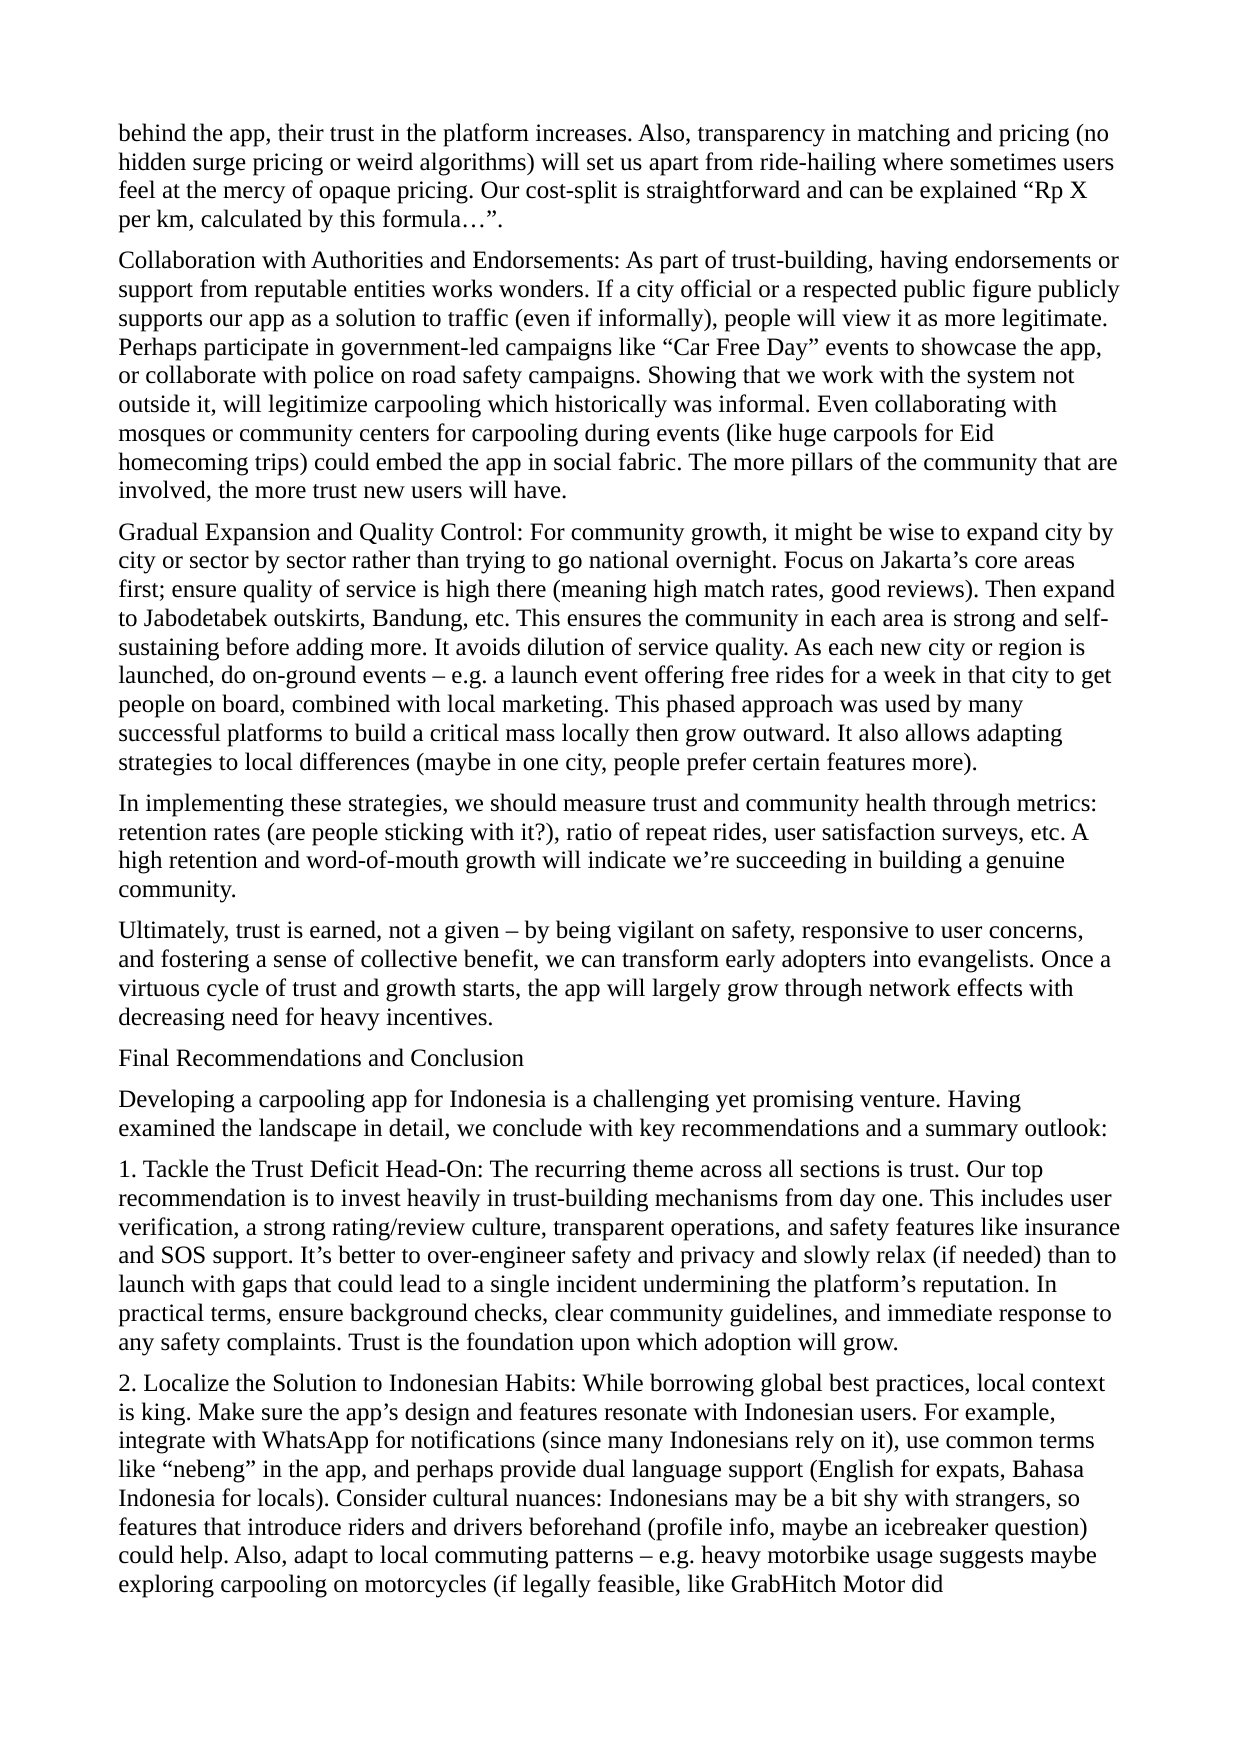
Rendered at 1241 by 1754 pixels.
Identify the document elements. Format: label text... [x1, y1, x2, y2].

text 1. Tackle the Trust Deficit Head-On: The recurring theme across all sections is trust. Our top recommendation is to invest heavily in trust-building mechanisms from day one. This includes user verification, a strong rating/review culture, transparent operations, and safety features like insurance and SOS support. It’s better to over-engineer safety and privacy and slowly relax (if needed) than to launch with gaps that could lead to a single incident undermining the platform’s reputation. In practical terms, ensure background checks, clear community guidelines, and immediate response to any safety complaints. Trust is the foundation upon which adoption will grow. [118, 1154, 1122, 1356]
text In implementing these strategies, we should measure trust and community health through metrics: retention rates (are people sticking with it?), ratio of repeat rides, user satisfaction surveys, etc. A high retention and word-of-mouth growth will indicate we’re succeeding in building a genuine community. [118, 788, 1122, 903]
text Ultimately, trust is earned, not a given – by being vigilant on safety, responsive to user concerns, and fostering a sense of collective benefit, we can transform early adopters into evangelists. Once a virtuous cycle of trust and growth starts, the app will largely grow through network effects with decreasing need for heavy incentives. [118, 916, 1122, 1031]
text Developing a carpooling app for Indonesia is a challenging yet promising venture. Having examined the landscape in detail, we conclude with key recommendations and a summary outlook: [118, 1084, 1122, 1142]
text Gradual Expansion and Quality Control: For community growth, it might be wise to expand city by city or sector by sector rather than trying to go national overnight. Focus on Jakarta’s core areas first; ensure quality of service is high there (meaning high match rates, good reviews). Then expand to Jabodetabek outskirts, Bandung, etc. This ensures the community in each area is strong and self-sustaining before adding more. It avoids dilution of service quality. As each new city or region is launched, do on-ground events – e.g. a launch event offering free rides for a week in that city to get people on board, combined with local marketing. This phased approach was used by many successful platforms to build a critical mass locally then grow outward. It also allows adapting strategies to local differences (maybe in one city, people prefer certain features more). [118, 517, 1122, 776]
text Collaboration with Authorities and Endorsements: As part of trust-building, having endorsements or support from reputable entities works wonders. If a city official or a respected public figure publicly supports our app as a solution to traffic (even if informally), people will view it as more legitimate. Perhaps participate in government-led campaigns like “Car Free Day” events to showcase the app, or collaborate with police on road safety campaigns. Showing that we work with the system not outside it, will legitimize carpooling which historically was informal. Even collaborating with mosques or community centers for carpooling during events (like huge carpools for Eid homecoming trips) could embed the app in social fabric. The more pillars of the community that are involved, the more trust new users will have. [118, 246, 1122, 504]
text behind the app, their trust in the platform increases. Also, transparency in matching and pricing (no hidden surge pricing or weird algorithms) will set us apart from ride-hailing where sometimes users feel at the mercy of opaque pricing. Our cost-split is straightforward and can be explained “Rp X per km, calculated by this formula…”. [118, 118, 1122, 233]
text Final Recommendations and Conclusion [118, 1043, 1122, 1072]
text 2. Localize the Solution to Indonesian Habits: While borrowing global best practices, local context is king. Make sure the app’s design and features resonate with Indonesian users. For example, integrate with WhatsApp for notifications (since many Indonesians rely on it), use common terms like “nebeng” in the app, and perhaps provide dual language support (English for expats, Bahasa Indonesia for locals). Consider cultural nuances: Indonesians may be a bit shy with strangers, so features that introduce riders and drivers beforehand (profile info, maybe an icebreaker question) could help. Also, adapt to local commuting patterns – e.g. heavy motorbike usage suggests maybe exploring carpooling on motorcycles (if legally feasible, like GrabHitch Motor did​ [118, 1368, 1122, 1598]
